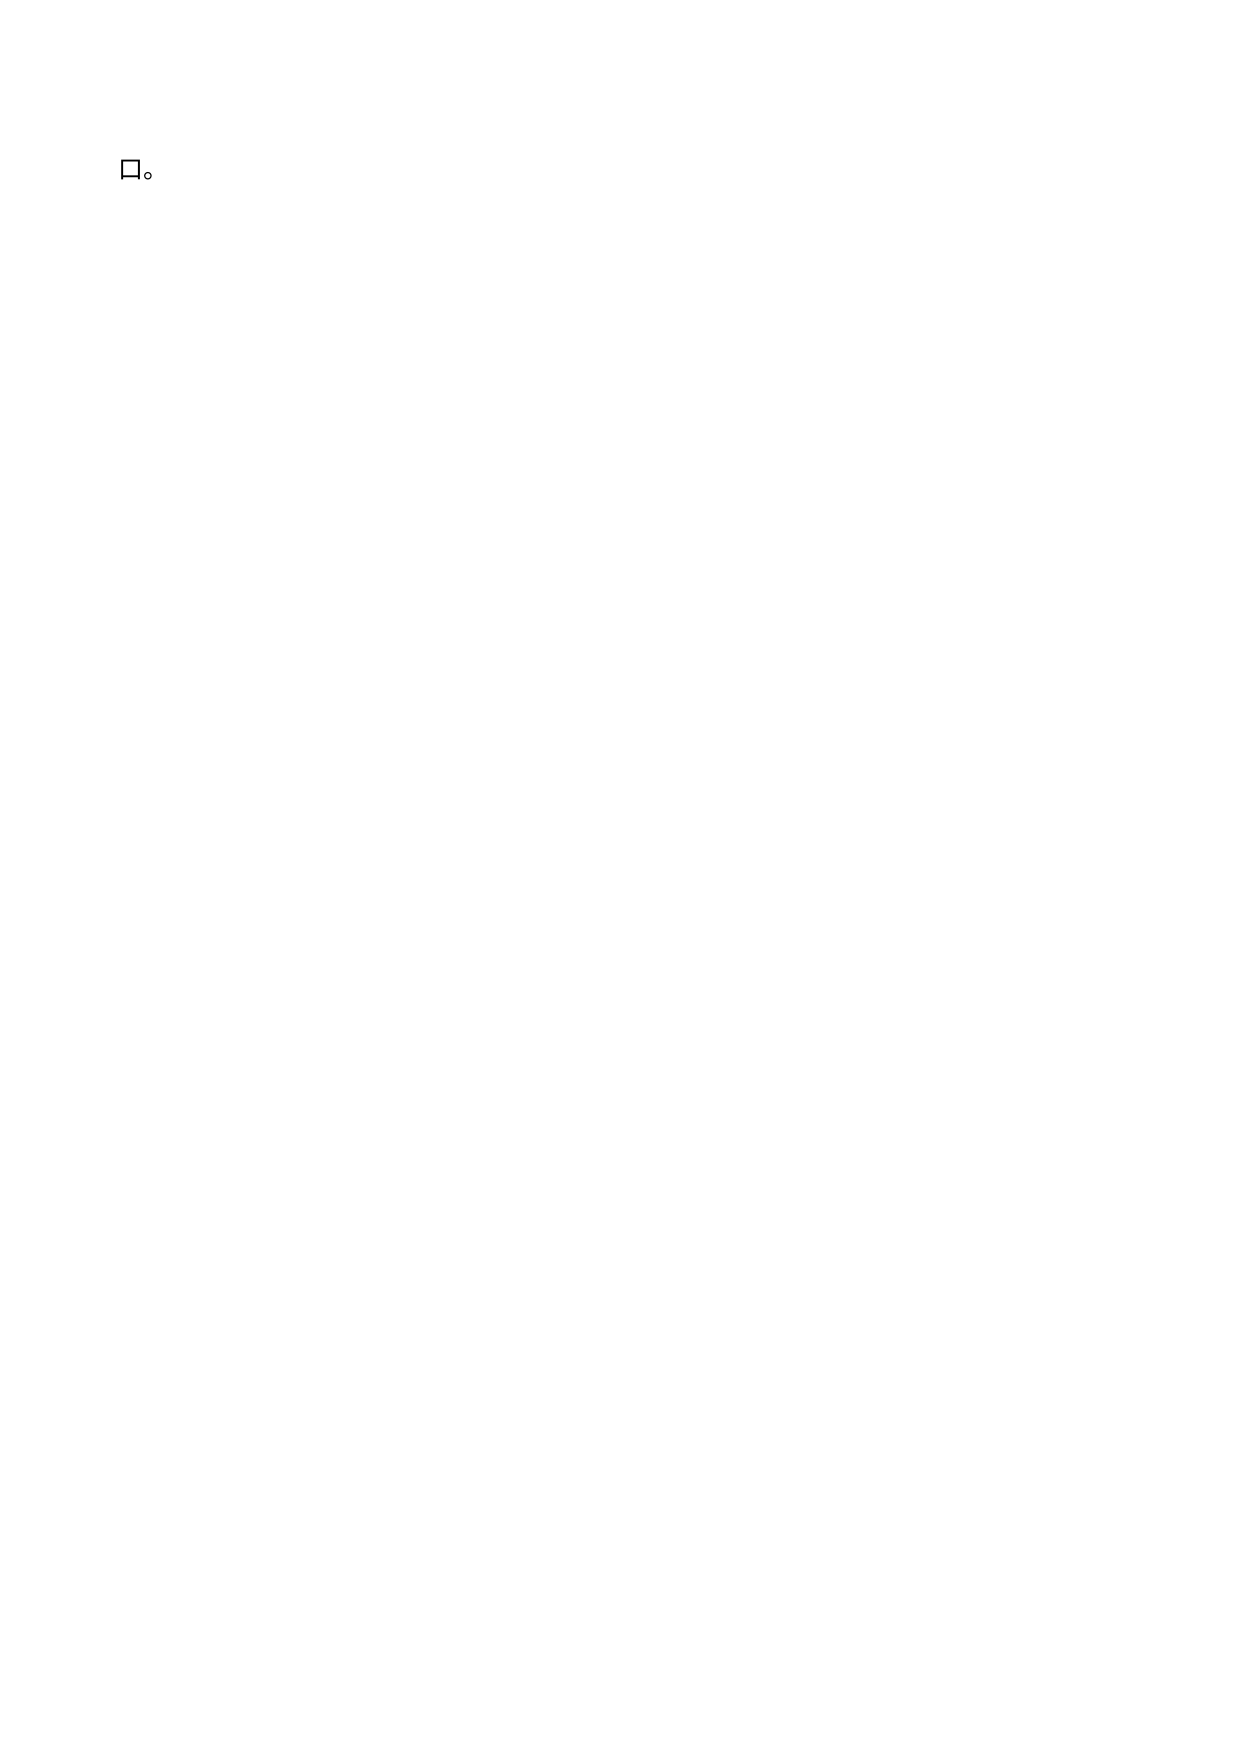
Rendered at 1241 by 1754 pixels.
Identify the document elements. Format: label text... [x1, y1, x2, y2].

text 口。 [118, 129, 1122, 194]
